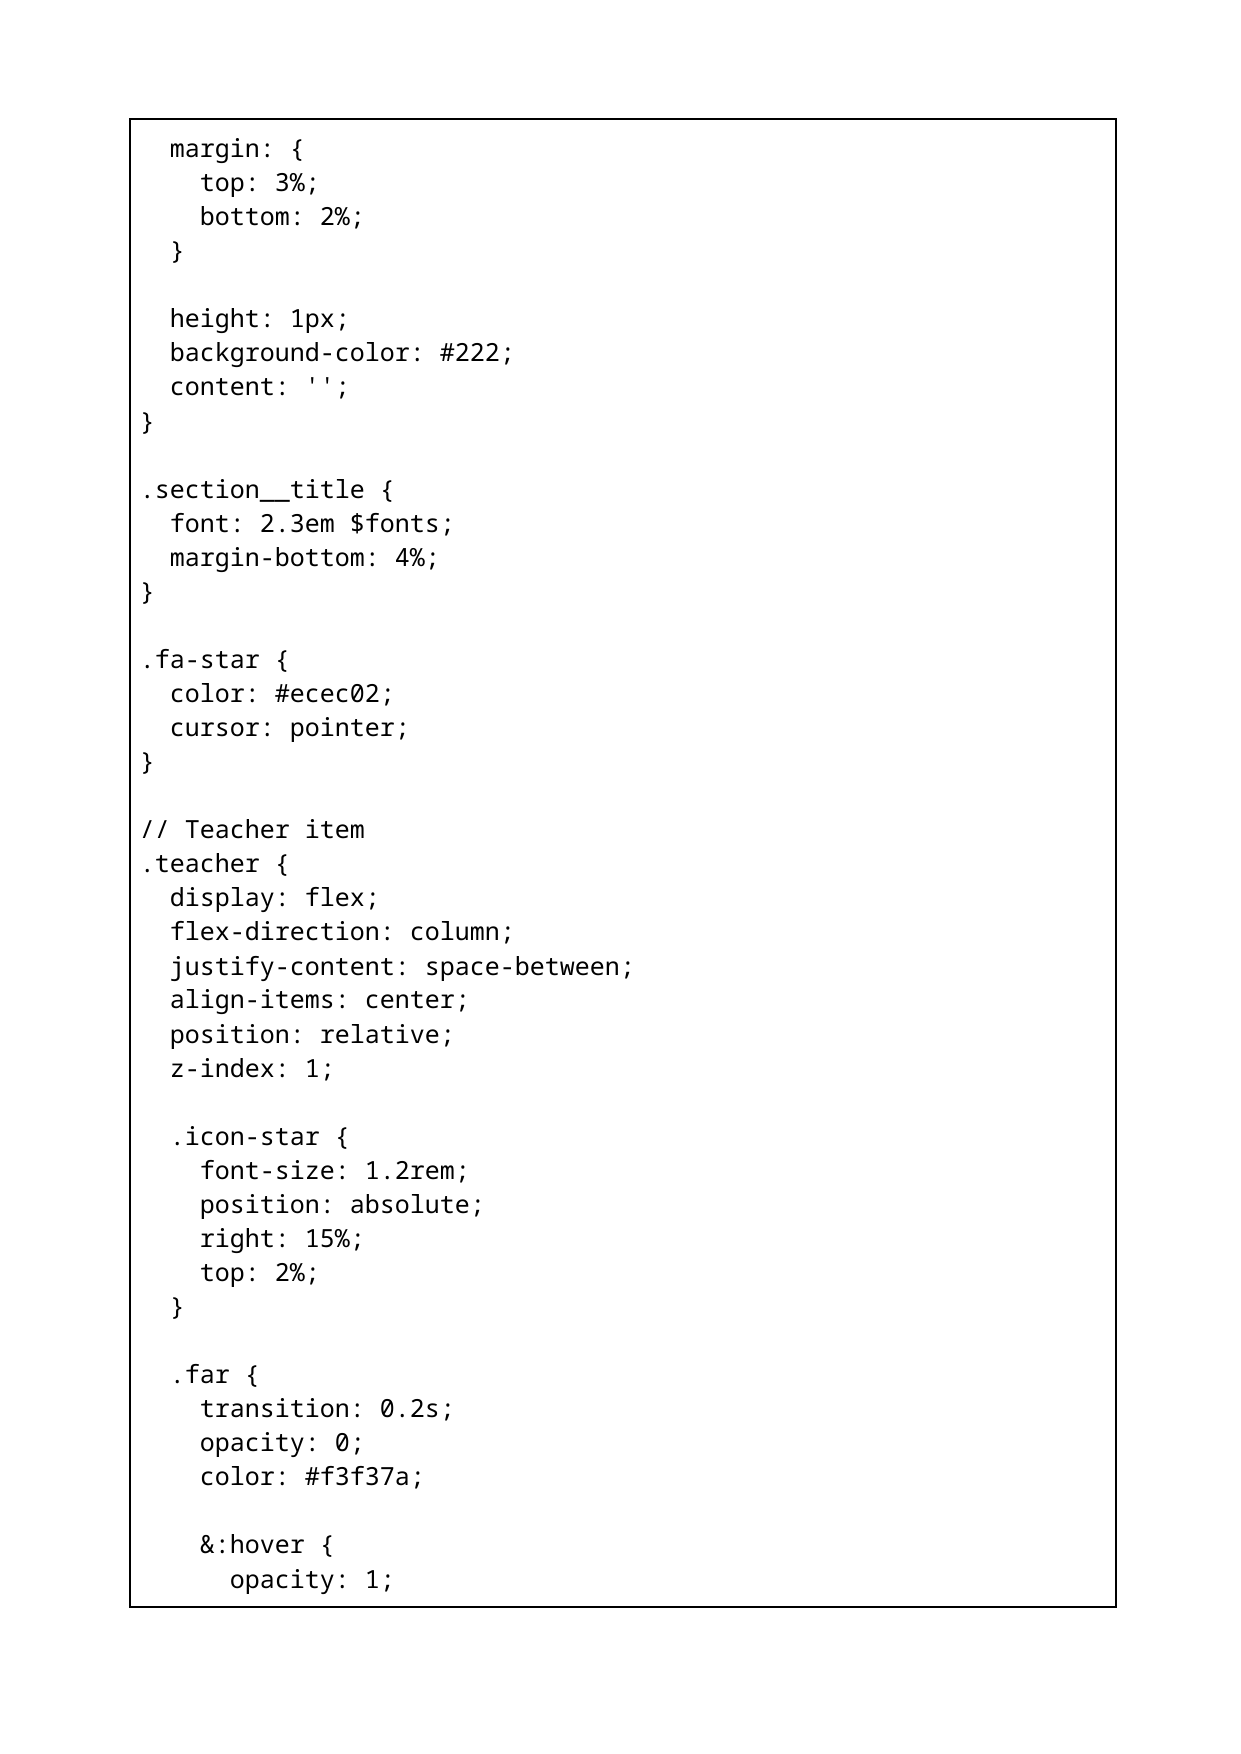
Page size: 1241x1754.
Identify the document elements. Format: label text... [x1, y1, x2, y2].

table_cell margin: { top: 3%; bottom: 2%; } height: 1px; background-color: #222; content: ''; } .section__title { font: 2.3em $fonts; margin-bottom: 4%; } .fa-star { color: #ecec02; cursor: pointer; } // Teacher item .teacher { display: flex; flex-direction: column; justify-content: space-between; align-items: center; position: relative; z-index: 1; .icon-star { font-size: 1.2rem; position: absolute; right: 15%; top: 2%; } .far { transition: 0.2s; opacity: 0; color: #f3f37a; &:hover { opacity: 1; [131, 120, 1115, 1606]
